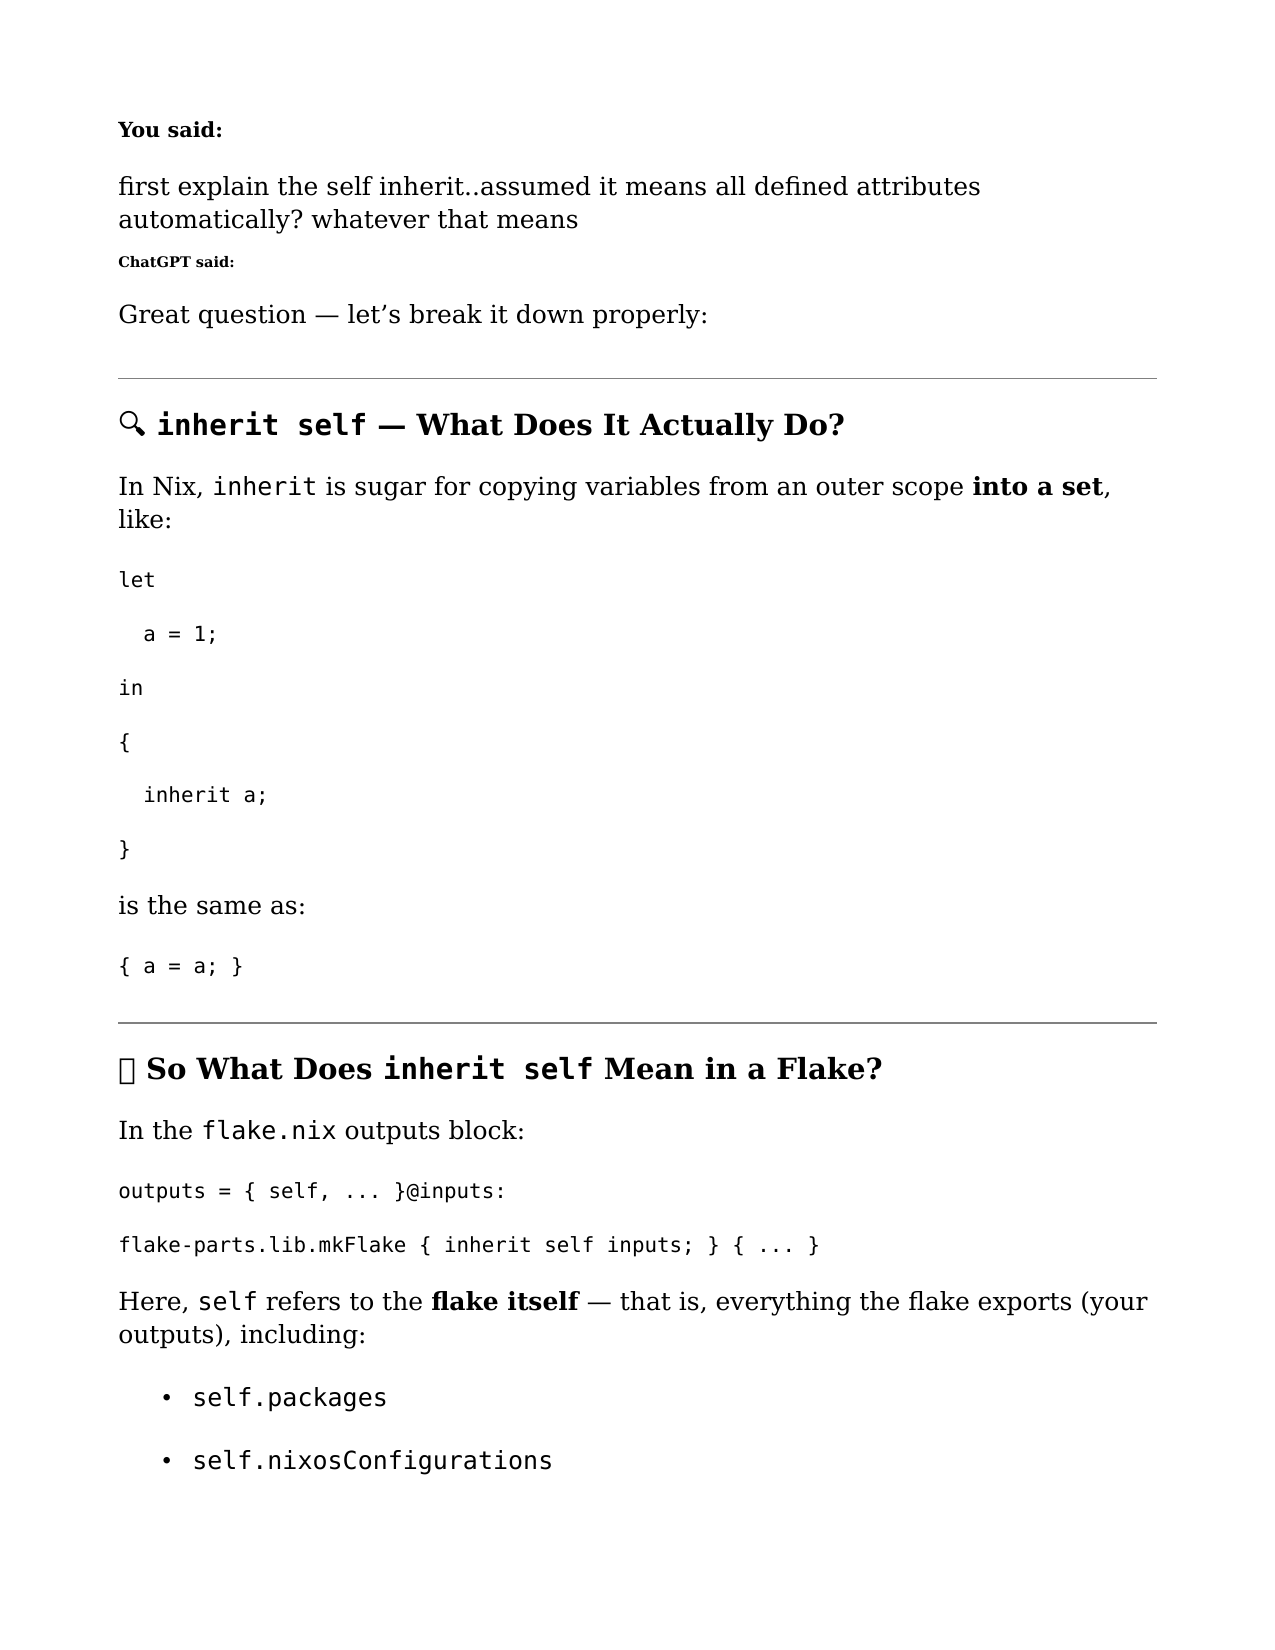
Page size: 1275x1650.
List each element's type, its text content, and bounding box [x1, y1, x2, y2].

text let [118, 568, 1157, 593]
text Great question — let’s break it down properly: [118, 300, 1157, 329]
text inherit a; [118, 783, 1157, 808]
text in [118, 676, 1157, 700]
list self.nixosConfigurations [162, 1446, 1157, 1475]
text { [118, 730, 1157, 754]
subtitle 🔍 inherit self — What Does It Actually Do? [118, 408, 1157, 442]
text outputs = { self, ... }@inputs: [118, 1179, 1157, 1203]
text is the same as: [118, 891, 1157, 920]
text In the flake.nix outputs block: [118, 1116, 1157, 1145]
text a = 1; [118, 622, 1157, 646]
text } [118, 837, 1157, 861]
text In Nix, inherit is sugar for copying variables from an outer scope into a set, like: [118, 472, 1157, 534]
text first explain the self inherit..assumed it means all defined attributes automatically? whatever that means [118, 172, 1157, 235]
text flake-parts.lib.mkFlake { inherit self inputs; } { ... } [118, 1233, 1157, 1257]
list self.packages [162, 1383, 1157, 1412]
text { a = a; } [118, 954, 1157, 978]
subtitle 💡 So What Does inherit self Mean in a Flake? [118, 1052, 1157, 1086]
subtitle ChatGPT said: [118, 254, 1157, 271]
subtitle You said: [118, 118, 1157, 143]
text Here, self refers to the flake itself — that is, everything the flake exports (your outputs), including: [118, 1286, 1157, 1349]
